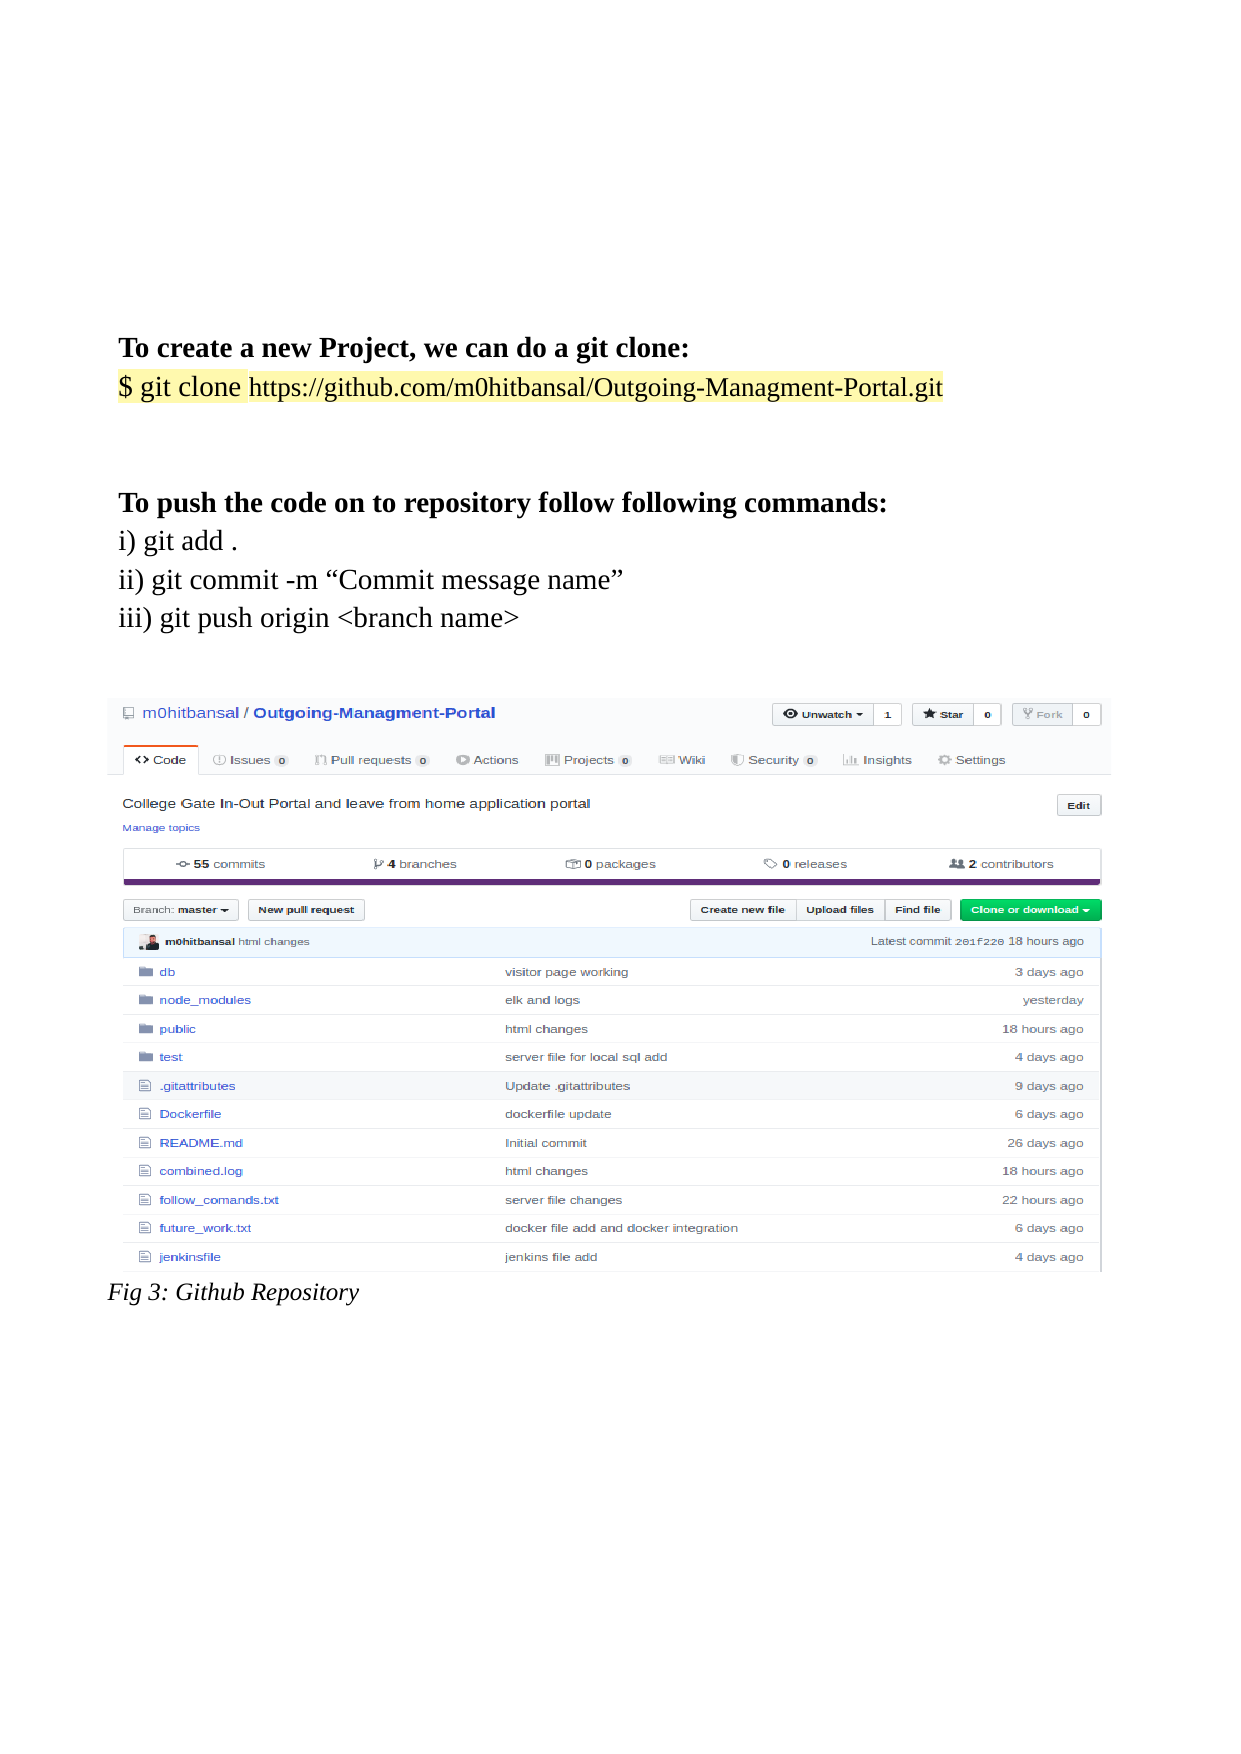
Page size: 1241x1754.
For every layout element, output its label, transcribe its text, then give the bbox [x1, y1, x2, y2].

text iii) git push origin <branch name> [118, 600, 1122, 634]
text ii) git commit -m “Commit message name” [118, 562, 1122, 595]
text i) git add . [118, 523, 1122, 557]
text Fig 3: Github Repository [107, 1272, 1111, 1306]
text To create a new Project, we can do a git clone: [118, 331, 1122, 364]
text To push the code on to repository follow following commands: [118, 485, 1122, 518]
picture [107, 698, 1112, 1272]
text $ git clone https://github.com/m0hitbansal/Outgoing-Managment-Portal.git [118, 369, 1122, 403]
